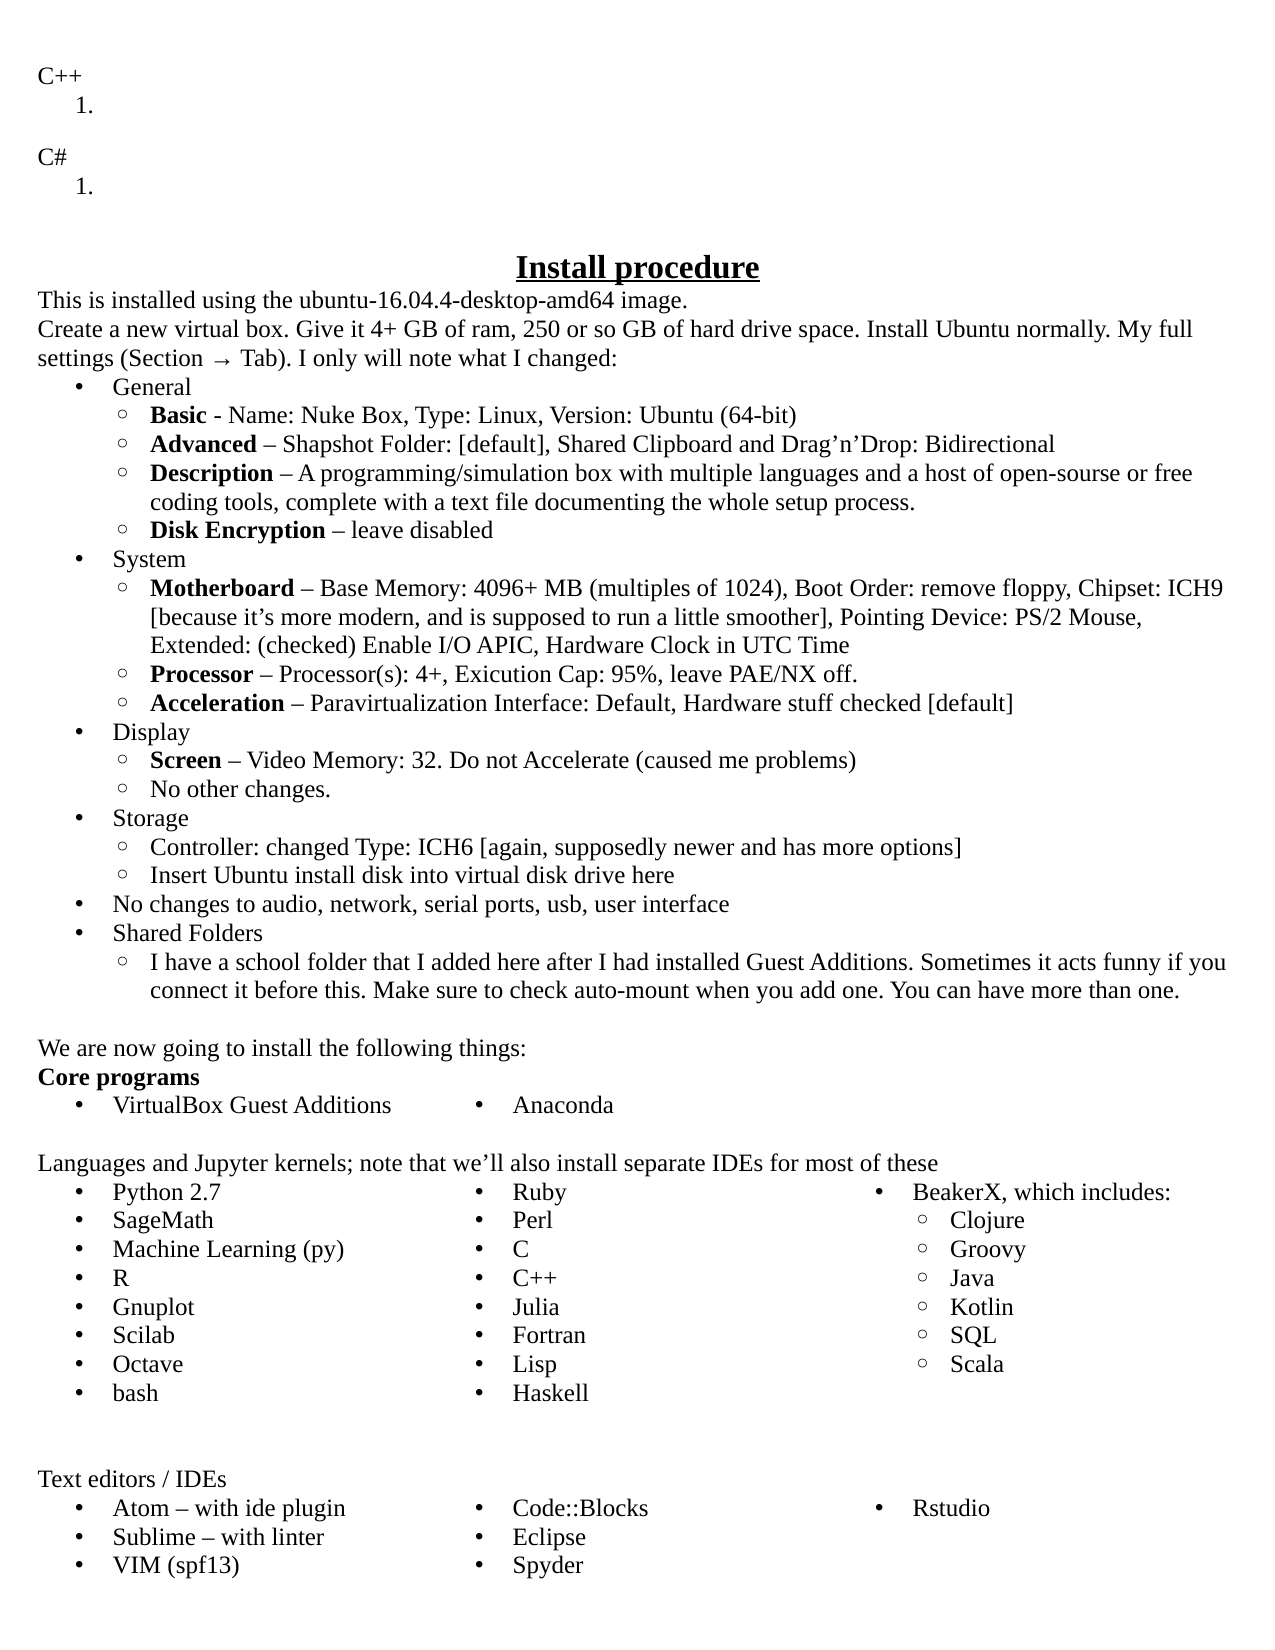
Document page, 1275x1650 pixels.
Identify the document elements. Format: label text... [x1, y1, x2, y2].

text Install procedure [37, 247, 1237, 285]
list C [475, 1234, 837, 1263]
list Scala [912, 1349, 1237, 1378]
list Rstudio [875, 1493, 1237, 1522]
list Spyder [475, 1550, 837, 1579]
list No changes to audio, network, serial ports, usb, user interface [75, 889, 1237, 918]
text We are now going to install the following things: [37, 1033, 1237, 1062]
list Java [912, 1263, 1237, 1292]
list Screen – Video Memory: 32. Do not Accelerate (caused me problems) [112, 745, 1237, 774]
list No other changes. [112, 774, 1237, 803]
text C# [37, 142, 1237, 171]
list System [75, 544, 1237, 573]
list VIM (spf13) [75, 1550, 437, 1579]
list I have a school folder that I added here after I had installed Guest Additions. Sometimes it acts funny if you connect it before this. Make sure to check auto-mount when you add one. You can have more than one. [112, 947, 1237, 1004]
list SQL [912, 1320, 1237, 1349]
list Clojure [912, 1205, 1237, 1234]
list Machine Learning (py) [75, 1234, 437, 1263]
text Text editors / IDEs [37, 1464, 1237, 1493]
list Python 2.7 [75, 1177, 437, 1205]
list General [75, 372, 1237, 400]
list Perl [475, 1205, 837, 1234]
list Julia [475, 1292, 837, 1320]
list Haskell [475, 1378, 837, 1407]
list Code::Blocks [475, 1493, 837, 1522]
list bash [75, 1378, 437, 1407]
text C++ [37, 61, 1237, 90]
list Scilab [75, 1320, 437, 1349]
list Octave [75, 1349, 437, 1378]
list Sublime – with linter [75, 1522, 437, 1550]
list C++ [475, 1263, 837, 1292]
list Anaconda [475, 1090, 837, 1119]
list BeakerX, which includes: [875, 1177, 1237, 1205]
list Basic - Name: Nuke Box, Type: Linux, Version: Ubuntu (64-bit) [112, 400, 1237, 429]
text This is installed using the ubuntu-16.04.4-desktop-amd64 image. [37, 285, 1237, 314]
list Display [75, 717, 1237, 745]
list Eclipse [475, 1522, 837, 1550]
list Disk Encryption – leave disabled [112, 515, 1237, 544]
list Atom – with ide plugin [75, 1493, 437, 1522]
text Create a new virtual box. Give it 4+ GB of ram, 250 or so GB of hard drive space. Install Ubuntu normally. My full settings (Section → Tab). I only will note what I changed: [37, 314, 1237, 372]
text Core programs [37, 1062, 1237, 1090]
list Description – A programming/simulation box with multiple languages and a host of open-sourse or free coding tools, complete with a text file documenting the whole setup process. [112, 458, 1237, 515]
text Languages and Jupyter kernels; note that we’ll also install separate IDEs for most of these [37, 1148, 1237, 1177]
list Insert Ubuntu install disk into virtual disk drive here [112, 860, 1237, 889]
list Lisp [475, 1349, 837, 1378]
list Controller: changed Type: ICH6 [again, supposedly newer and has more options] [112, 832, 1237, 860]
list Fortran [475, 1320, 837, 1349]
list Kotlin [912, 1292, 1237, 1320]
list Gnuplot [75, 1292, 437, 1320]
list Motherboard – Base Memory: 4096+ MB (multiples of 1024), Boot Order: remove floppy, Chipset: ICH9 [because it’s more modern, and is supposed to run a little smoother], Pointing Device: PS/2 Mouse, Extended: (checked) Enable I/O APIC, Hardware Clock in UTC Time [112, 573, 1237, 659]
list Groovy [912, 1234, 1237, 1263]
list Shared Folders [75, 918, 1237, 947]
list SageMath [75, 1205, 437, 1234]
list Storage [75, 803, 1237, 832]
list Ruby [475, 1177, 837, 1205]
list Processor – Processor(s): 4+, Exicution Cap: 95%, leave PAE/NX off. [112, 659, 1237, 688]
list R [75, 1263, 437, 1292]
list Acceleration – Paravirtualization Interface: Default, Hardware stuff checked [default] [112, 688, 1237, 717]
list Advanced – Shapshot Folder: [default], Shared Clipboard and Drag’n’Drop: Bidirectional [112, 429, 1237, 458]
list VirtualBox Guest Additions [75, 1090, 437, 1119]
